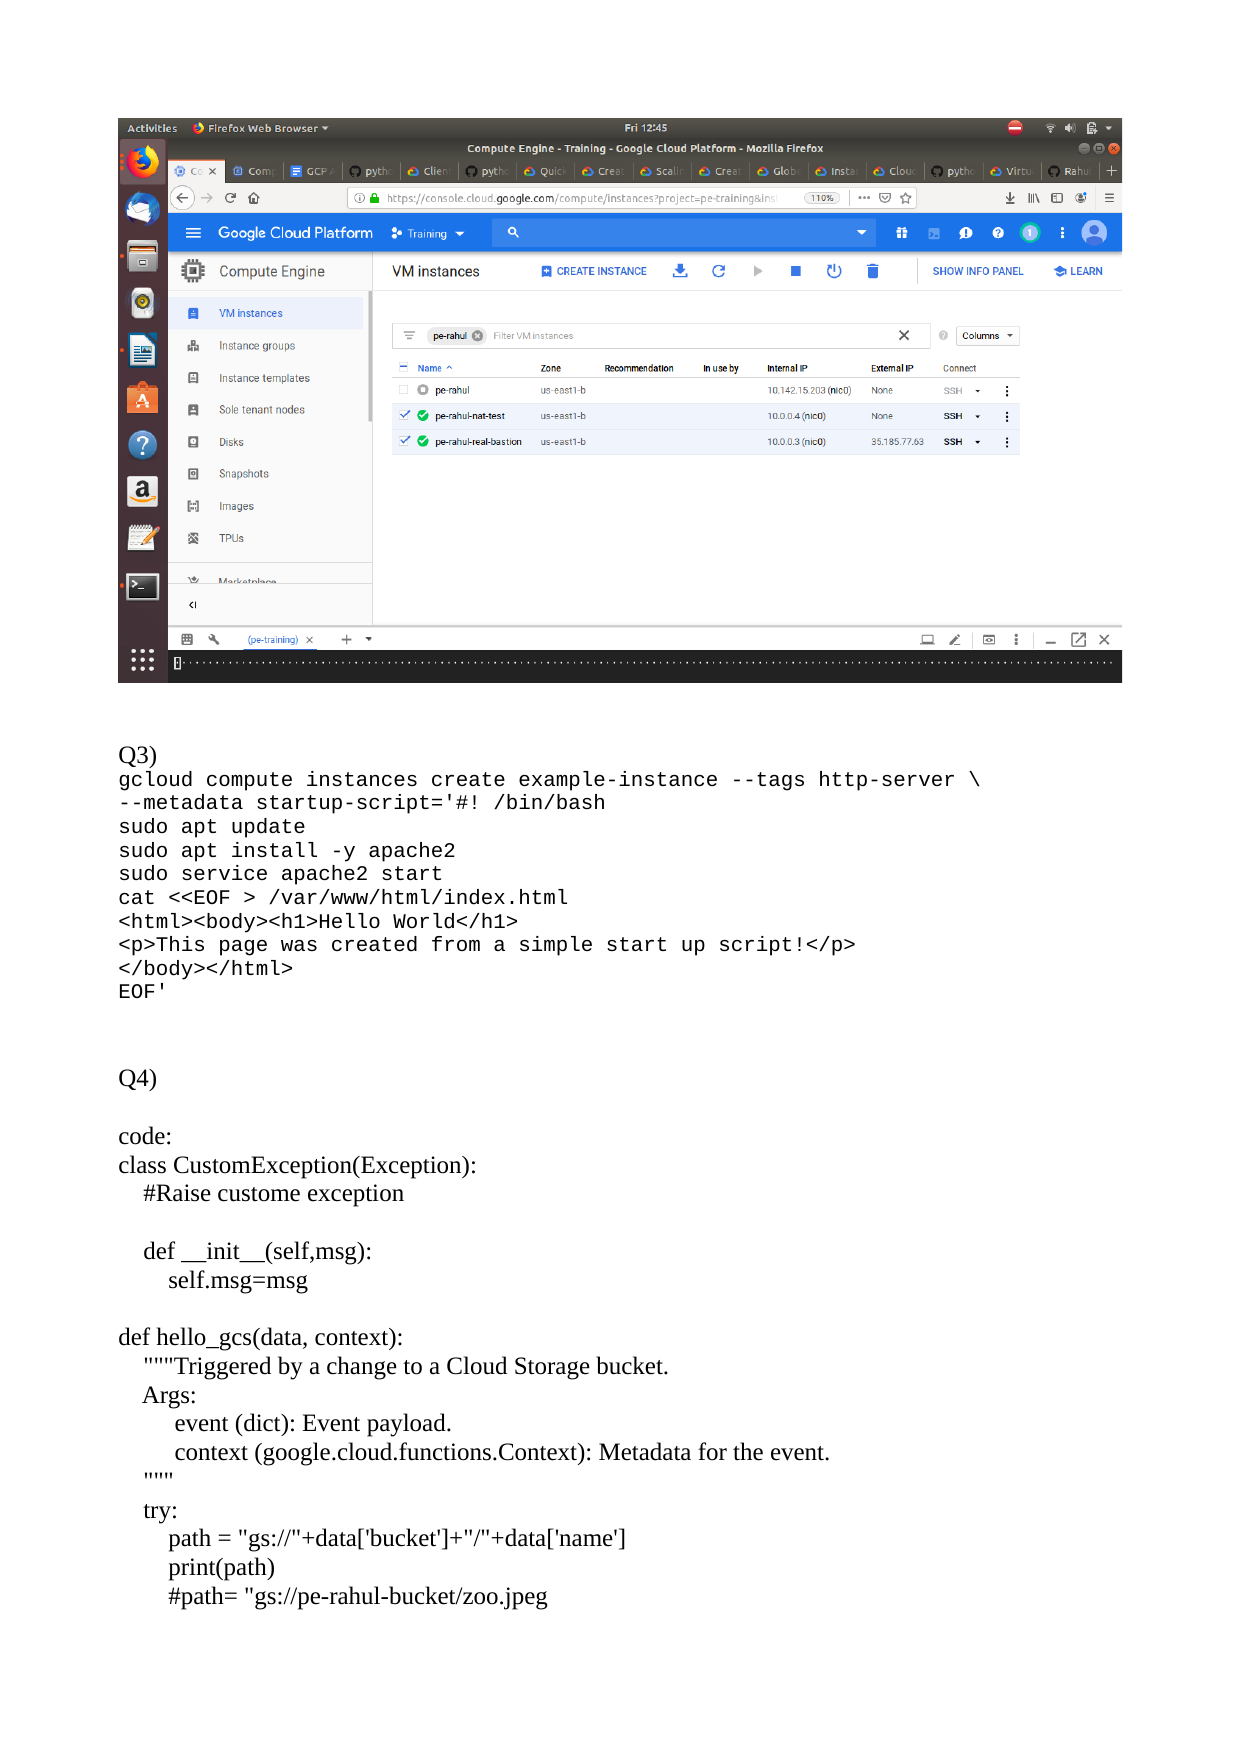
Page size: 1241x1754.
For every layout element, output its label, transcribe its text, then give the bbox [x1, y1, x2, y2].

text event (dict): Event payload. [118, 1408, 1122, 1437]
text <p>This page was created from a simple start up script!</p> [118, 934, 1122, 958]
text Q4) [118, 1063, 1122, 1092]
text code: [118, 1121, 1122, 1150]
text EOF' [118, 982, 1122, 1005]
text </body></html> [118, 958, 1122, 982]
text Args: [118, 1380, 1122, 1408]
text #Raise custome exception [118, 1178, 1122, 1207]
text <html><body><h1>Hello World</h1> [118, 911, 1122, 934]
text gcloud compute instances create example-instance --tags http-server \ [118, 769, 1122, 792]
text Q3) [118, 740, 1122, 769]
text class CustomException(Exception): [118, 1150, 1122, 1178]
text self.msg=msg [118, 1265, 1122, 1293]
text cat <<EOF > /var/www/html/index.html [118, 887, 1122, 911]
text def hello_gcs(data, context): [118, 1322, 1122, 1351]
text """Triggered by a change to a Cloud Storage bucket. [118, 1351, 1122, 1380]
text print(path) [118, 1552, 1122, 1581]
text sudo apt update [118, 816, 1122, 840]
text context (google.cloud.functions.Context): Metadata for the event. [118, 1437, 1122, 1466]
text sudo service apache2 start [118, 863, 1122, 887]
text sudo apt install -y apache2 [118, 840, 1122, 863]
text path = "gs://"+data['bucket']+"/"+data['name'] [118, 1523, 1122, 1552]
picture [118, 118, 1123, 683]
text #path= "gs://pe-rahul-bucket/zoo.jpeg [118, 1581, 1122, 1610]
text try: [118, 1495, 1122, 1523]
text --metadata startup-script='#! /bin/bash [118, 792, 1122, 816]
text """ [118, 1466, 1122, 1495]
text def __init__(self,msg): [118, 1236, 1122, 1265]
